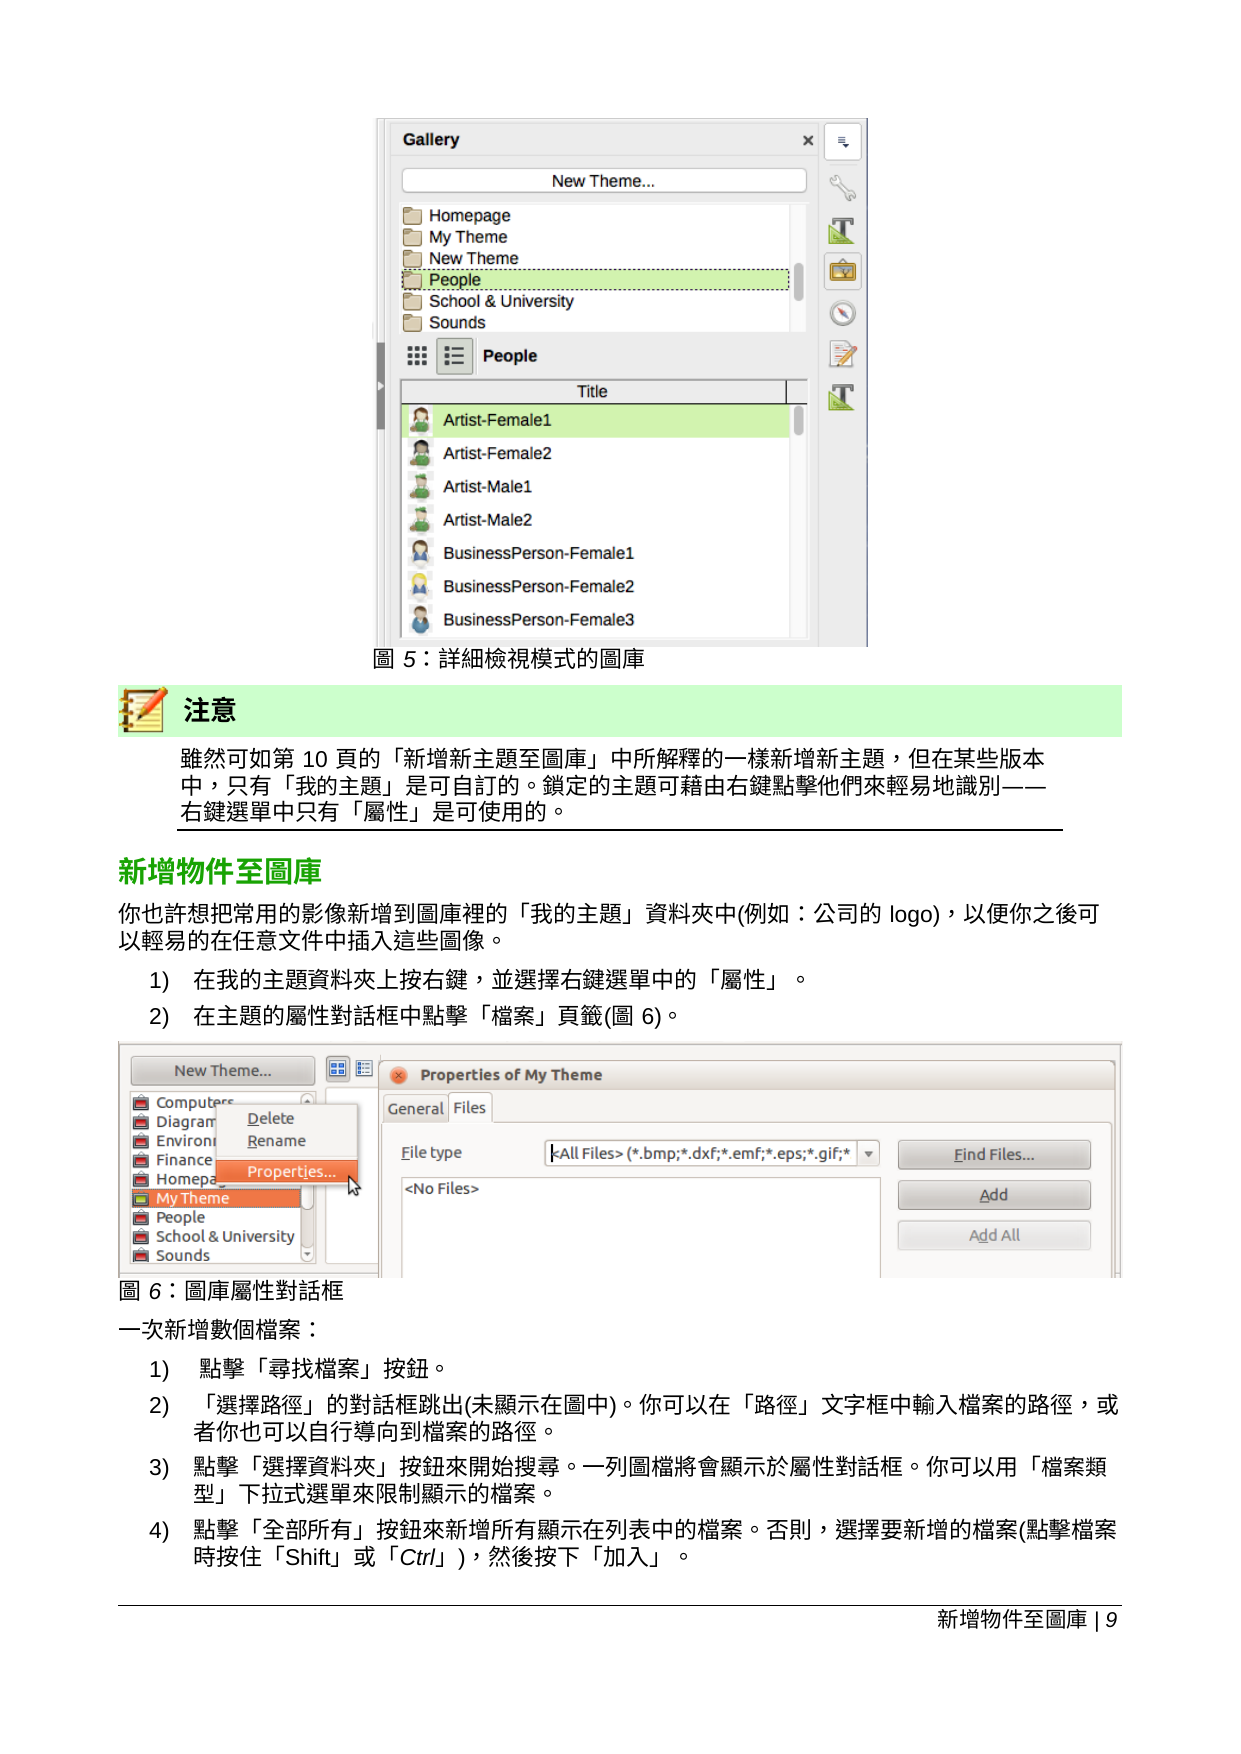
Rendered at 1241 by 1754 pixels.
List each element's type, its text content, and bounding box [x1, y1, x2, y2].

text 一次新增數個檔案： [118, 1317, 1122, 1344]
text 你也許想把常用的影像新增到圖庫裡的「我的主題」資料夾中(例如：公司的 logo)，以便你之後可以輕易的在任意文件中插入這些圖像。 [118, 901, 1122, 954]
subtitle 新增物件至圖庫 [118, 855, 1122, 889]
list 在我的主題資料夾上按右鍵，並選擇右鍵選單中的「屬性」。 [169, 967, 1122, 994]
subtitle 注意 [118, 685, 1122, 737]
picture [372, 118, 868, 647]
list 點擊「尋找檔案」按鈕。 [169, 1356, 1122, 1383]
list 點擊「選擇資料夾」按鈕來開始搜尋。一列圖檔將會顯示於屬性對話框。你可以用「檔案類型」下拉式選單來限制顯示的檔案。 [169, 1454, 1122, 1508]
list 「選擇路徑」的對話框跳出(未顯示在圖中)。你可以在「路徑」文字框中輸入檔案的路徑，或者你也可以自行導向到檔案的路徑。 [169, 1392, 1122, 1445]
text 圖 6：圖庫屬性對話框 [118, 1278, 1122, 1305]
text 雖然可如第 10 頁的「新增新主題至圖庫」中所解釋的一樣新增新主題，但在某些版本中，只有「我的主題」是可自訂的。鎖定的主題可藉由右鍵點擊他們來輕易地識別——右鍵選單中只有「屬性」是可使用的。 [177, 743, 1063, 829]
picture [118, 1041, 1123, 1278]
text 圖 5：詳細檢視模式的圖庫 [373, 647, 868, 673]
list 點擊「全部所有」按鈕來新增所有顯示在列表中的檔案。否則，選擇要新增的檔案(點擊檔案時按住「Shift」或「Ctrl」)，然後按下「加入」。 [169, 1517, 1122, 1570]
picture [119, 685, 170, 736]
list 在主題的屬性對話框中點擊「檔案」頁籤(圖 6)。 [169, 1003, 1122, 1030]
